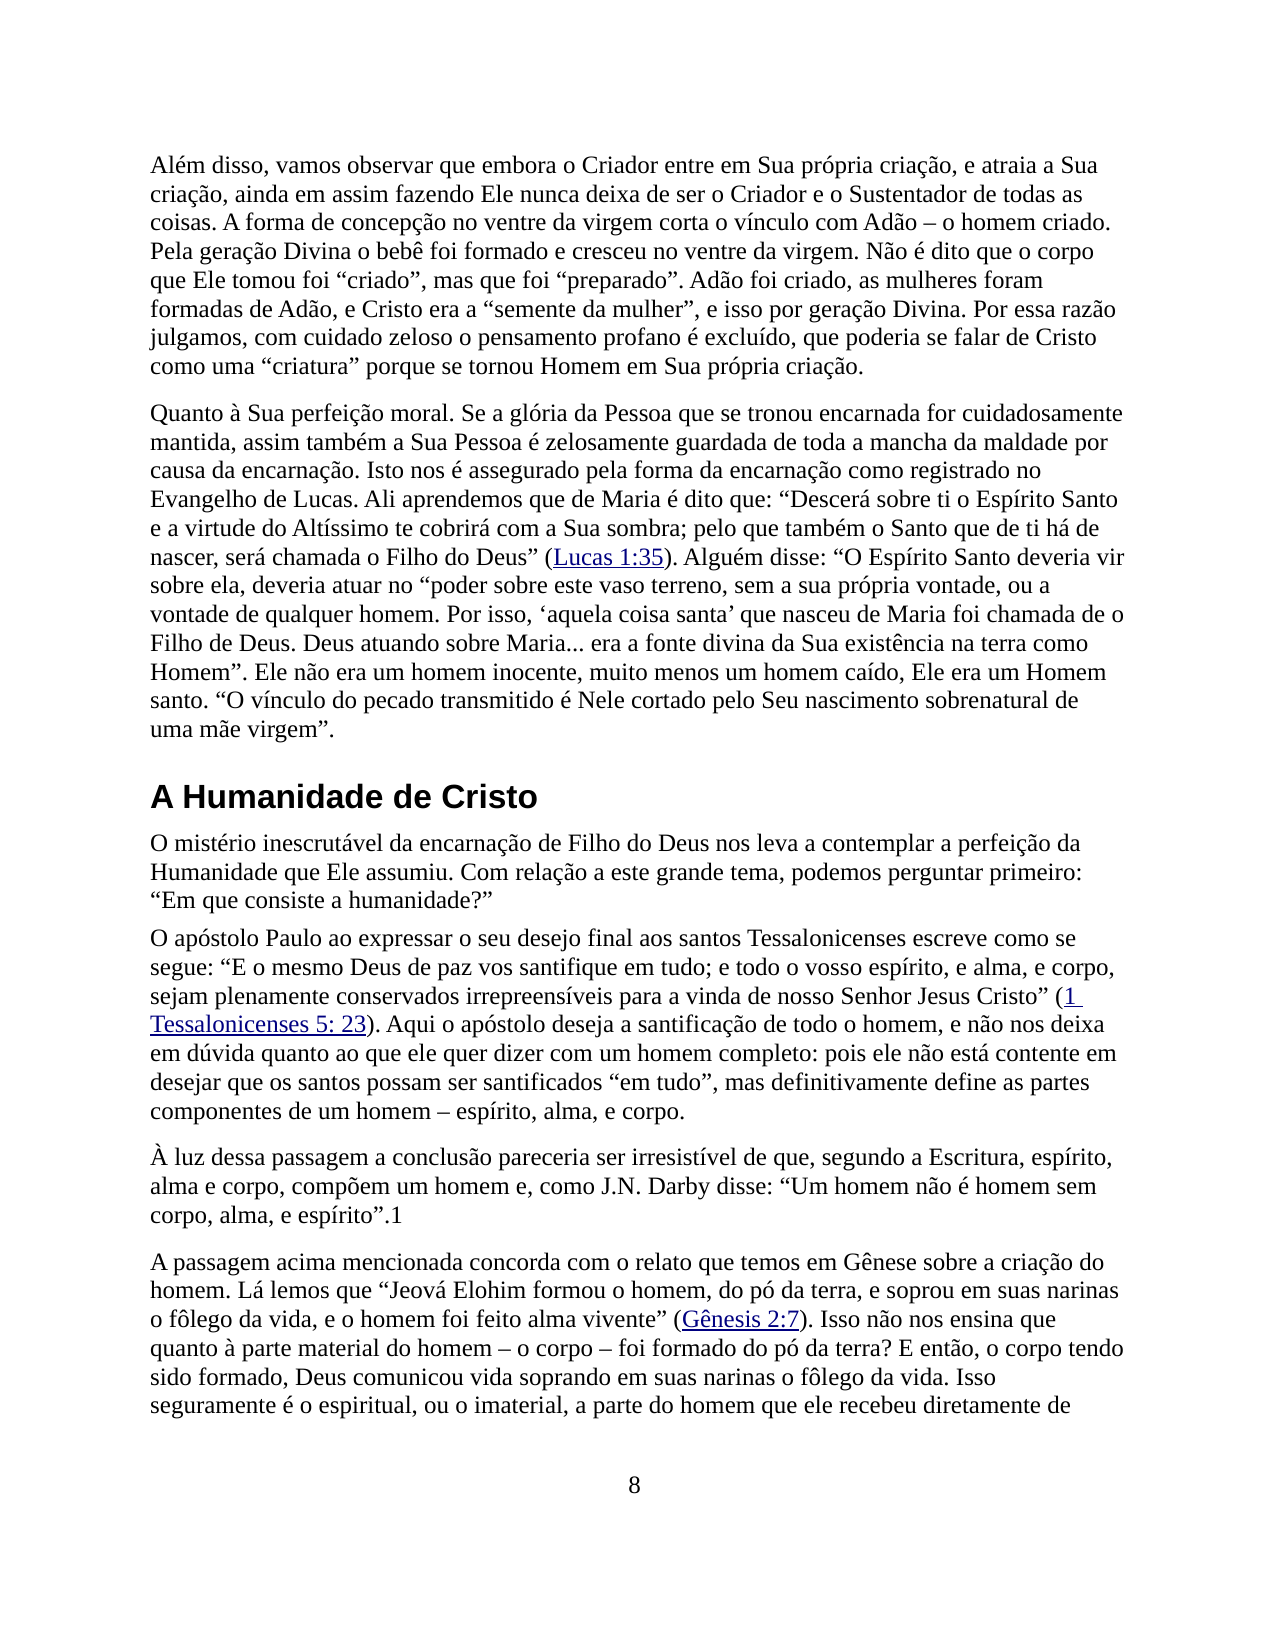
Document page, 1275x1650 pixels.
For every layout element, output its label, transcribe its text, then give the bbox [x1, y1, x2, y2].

text O mistério inescrutável da encarnação de Filho do Deus nos leva a contemplar a perfeição da Humanidade que Ele assumiu. Com relação a este grande tema, podemos perguntar primeiro: “Em que consiste a humanidade?” [150, 828, 1125, 914]
text A passagem acima mencionada concorda com o relato que temos em Gênese sobre a criação do homem. Lá lemos que “Jeová Elohim formou o homem, do pó da terra, e soprou em suas narinas o fôlego da vida, e o homem foi feito alma vivente” (Gênesis 2:7). Isso não nos ensina que quanto à parte material do homem – o corpo – foi formado do pó da terra? E então, o corpo tendo sido formado, Deus comunicou vida soprando em suas narinas o fôlego da vida. Isso seguramente é o espiritual, ou o imaterial, a parte do homem que ele recebeu diretamente de [150, 1247, 1125, 1419]
text À luz dessa passagem a conclusão pareceria ser irresistível de que, segundo a Escritura, espírito, alma e corpo, compõem um homem e, como J.N. Darby disse: “Um homem não é homem sem corpo, alma, e espírito”.1 [150, 1142, 1125, 1229]
text O apóstolo Paulo ao expressar o seu desejo final aos santos Tessalonicenses escreve como se segue: “E o mesmo Deus de paz vos santifique em tudo; e todo o vosso espírito, e alma, e corpo, sejam plenamente conservados irrepreensíveis para a vinda de nosso Senhor Jesus Cristo” (1 Tessalonicenses 5: 23). Aqui o apóstolo deseja a santificação de todo o homem, e não nos deixa em dúvida quanto ao que ele quer dizer com um homem completo: pois ele não está contente em desejar que os santos possam ser santificados “em tudo”, mas definitivamente define as partes componentes de um homem – espírito, alma, e corpo. [150, 923, 1125, 1124]
text Quanto à Sua perfeição moral. Se a glória da Pessoa que se tronou encarnada for cuidadosamente mantida, assim também a Sua Pessoa é zelosamente guardada de toda a mancha da maldade por causa da encarnação. Isto nos é assegurado pela forma da encarnação como registrado no Evangelho de Lucas. Ali aprendemos que de Maria é dito que: “Descerá sobre ti o Espírito Santo e a virtude do Altíssimo te cobrirá com a Sua sombra; pelo que também o Santo que de ti há de nascer, será chamada o Filho do Deus” (Lucas 1:35). Alguém disse: “O Espírito Santo deveria vir sobre ela, deveria atuar no “poder sobre este vaso terreno, sem a sua própria vontade, ou a vontade de qualquer homem. Por isso, ‘aquela coisa santa’ que nasceu de Maria foi chamada de o Filho de Deus. Deus atuando sobre Maria... era a fonte divina da Sua existência na terra como Homem”. Ele não era um homem inocente, muito menos um homem caído, Ele era um Homem santo. “O vínculo do pecado transmitido é Nele cortado pelo Seu nascimento sobrenatural de uma mãe virgem”. [150, 398, 1125, 743]
subtitle A Humanidade de Cristo [150, 777, 1125, 816]
text Além disso, vamos observar que embora o Criador entre em Sua própria criação, e atraia a Sua criação, ainda em assim fazendo Ele nunca deixa de ser o Criador e o Sustentador de todas as coisas. A forma de concepção no ventre da virgem corta o vínculo com Adão – o homem criado. Pela geração Divina o bebê foi formado e cresceu no ventre da virgem. Não é dito que o corpo que Ele tomou foi “criado”, mas que foi “preparado”. Adão foi criado, as mulheres foram formadas de Adão, e Cristo era a “semente da mulher”, e isso por geração Divina. Por essa razão julgamos, com cuidado zeloso o pensamento profano é excluído, que poderia se falar de Cristo como uma “criatura” porque se tornou Homem em Sua própria criação. [150, 150, 1125, 380]
